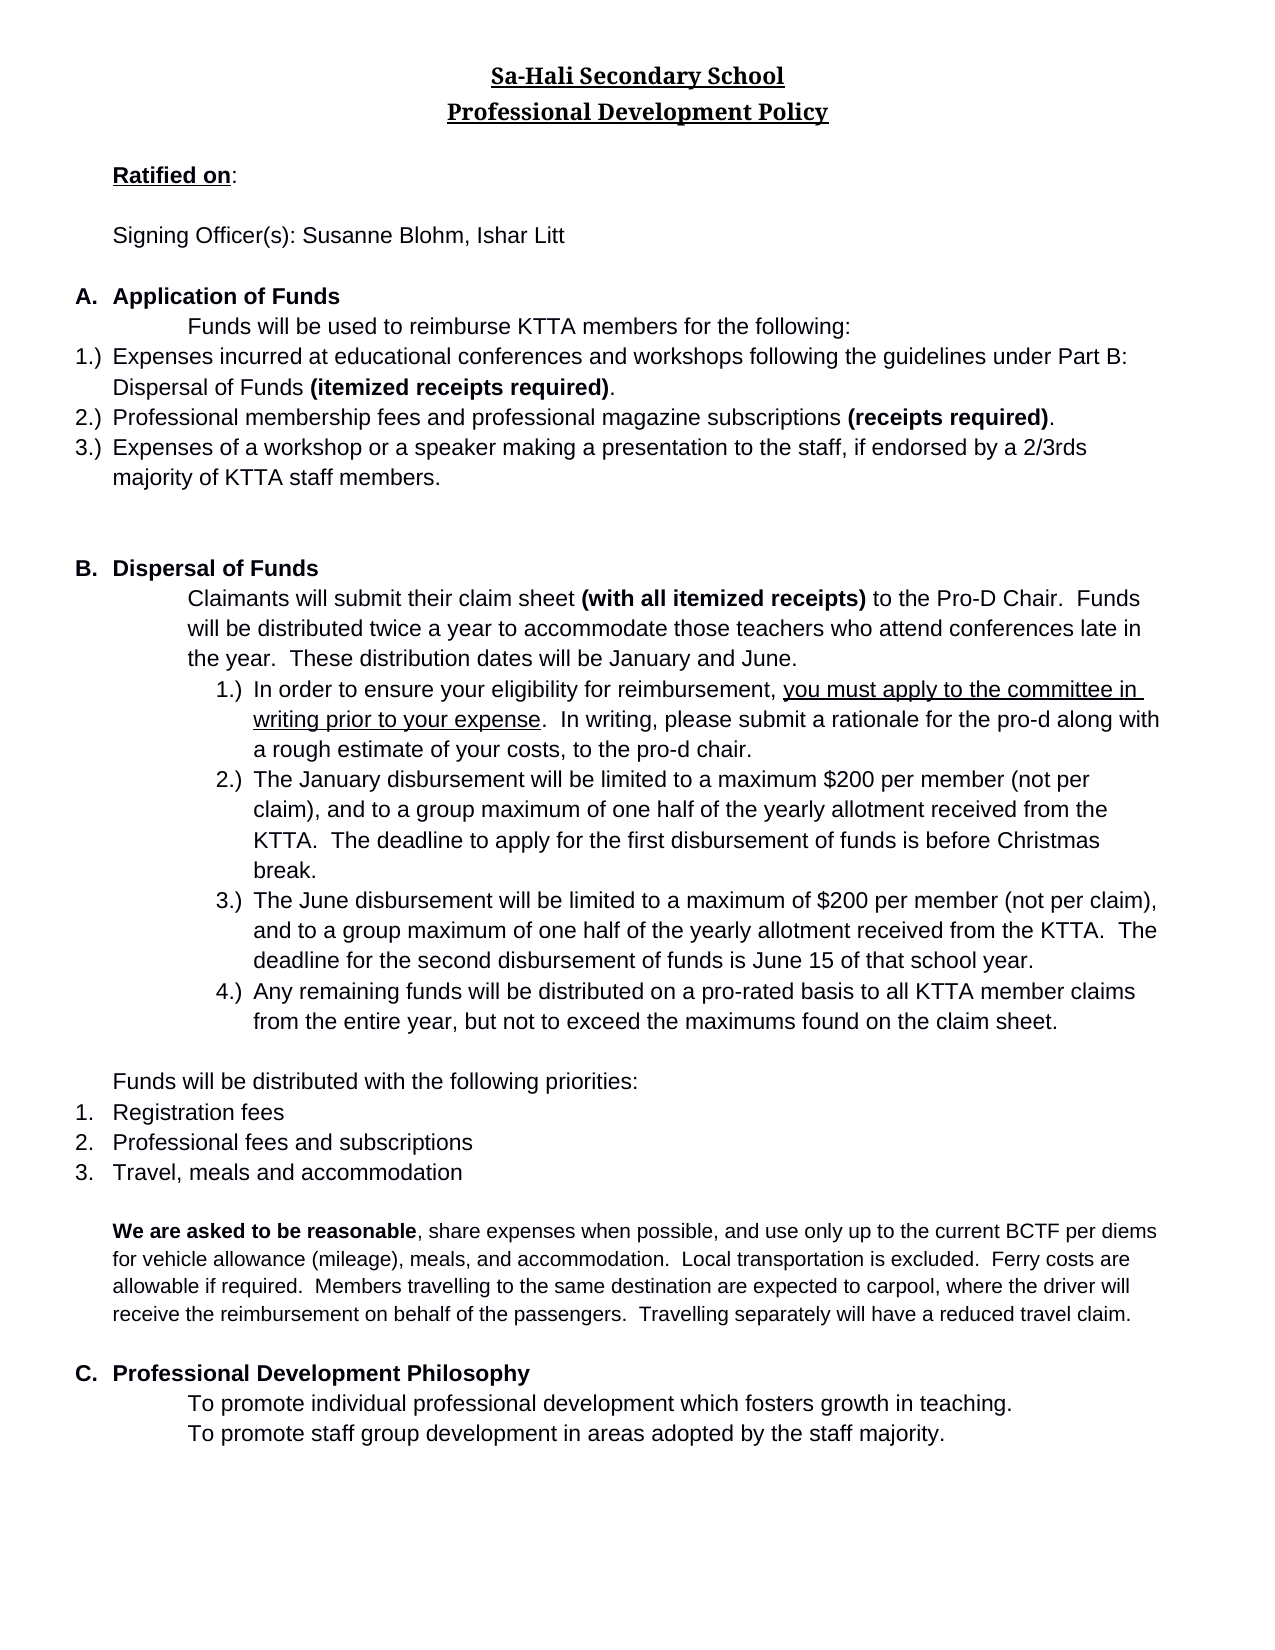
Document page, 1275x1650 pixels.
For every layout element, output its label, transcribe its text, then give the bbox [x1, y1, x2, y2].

text Funds will be distributed with the following priorities: [112, 1068, 1162, 1095]
list The January disbursement will be limited to a maximum $200 per member (not per claim), and to a group maximum of one half of the yearly allotment received from the KTTA. The deadline to apply for the first disbursement of funds is before Christmas break. [216, 766, 1162, 883]
list In order to ensure your eligibility for reimbursement, you must apply to the committee in writing prior to your expense. In writing, please submit a rationale for the pro-d along with a rough estimate of your costs, to the pro-d chair. [216, 676, 1162, 762]
list Dispersal of Funds [75, 555, 1162, 581]
text Signing Officer(s): Susanne Blohm, Ishar Litt [112, 222, 1162, 249]
text Ratified on: [112, 162, 1162, 188]
text To promote staff group development in areas adopted by the staff majority. [112, 1420, 1162, 1446]
list Travel, meals and accommodation [75, 1159, 1162, 1185]
text Professional Development Policy [112, 96, 1162, 127]
text Claimants will submit their claim sheet (with all itemized receipts) to the Pro-D Chair. Funds will be distributed twice a year to accommodate those teachers who attend conferences late in the year. These distribution dates will be January and June. [187, 585, 1162, 672]
text Funds will be used to reimburse KTTA members for the following: [112, 313, 1162, 339]
list Expenses of a workshop or a speaker making a presentation to the staff, if endorsed by a 2/3rds majority of KTTA staff members. [75, 434, 1162, 491]
list Professional membership fees and professional magazine subscriptions (receipts required). [75, 404, 1162, 430]
list Any remaining funds will be distributed on a pro-rated basis to all KTTA member claims from the entire year, but not to exceed the maximums found on the claim sheet. [216, 978, 1162, 1034]
list Expenses incurred at educational conferences and workshops following the guidelines under Part B: Dispersal of Funds (itemized receipts required). [75, 343, 1162, 400]
text We are asked to be reasonable, share expenses when possible, and use only up to the current BCTF per diems for vehicle allowance (mileage), meals, and accommodation. Local transportation is excluded. Ferry costs are allowable if required. Members travelling to the same destination are expected to carpool, where the driver will receive the reimbursement on behalf of the passengers. Travelling separately will have a reduced travel claim. [112, 1219, 1162, 1326]
list The June disbursement will be limited to a maximum of $200 per member (not per claim), and to a group maximum of one half of the yearly allotment received from the KTTA. The deadline for the second disbursement of funds is June 15 of that school year. [216, 887, 1162, 974]
list Registration fees [75, 1098, 1162, 1125]
text To promote individual professional development which fosters growth in teaching. [112, 1390, 1162, 1416]
list Professional fees and subscriptions [75, 1129, 1162, 1155]
list Application of Funds [75, 283, 1162, 309]
list Professional Development Philosophy [75, 1359, 1162, 1386]
text Sa-Hali Secondary School [112, 60, 1162, 91]
